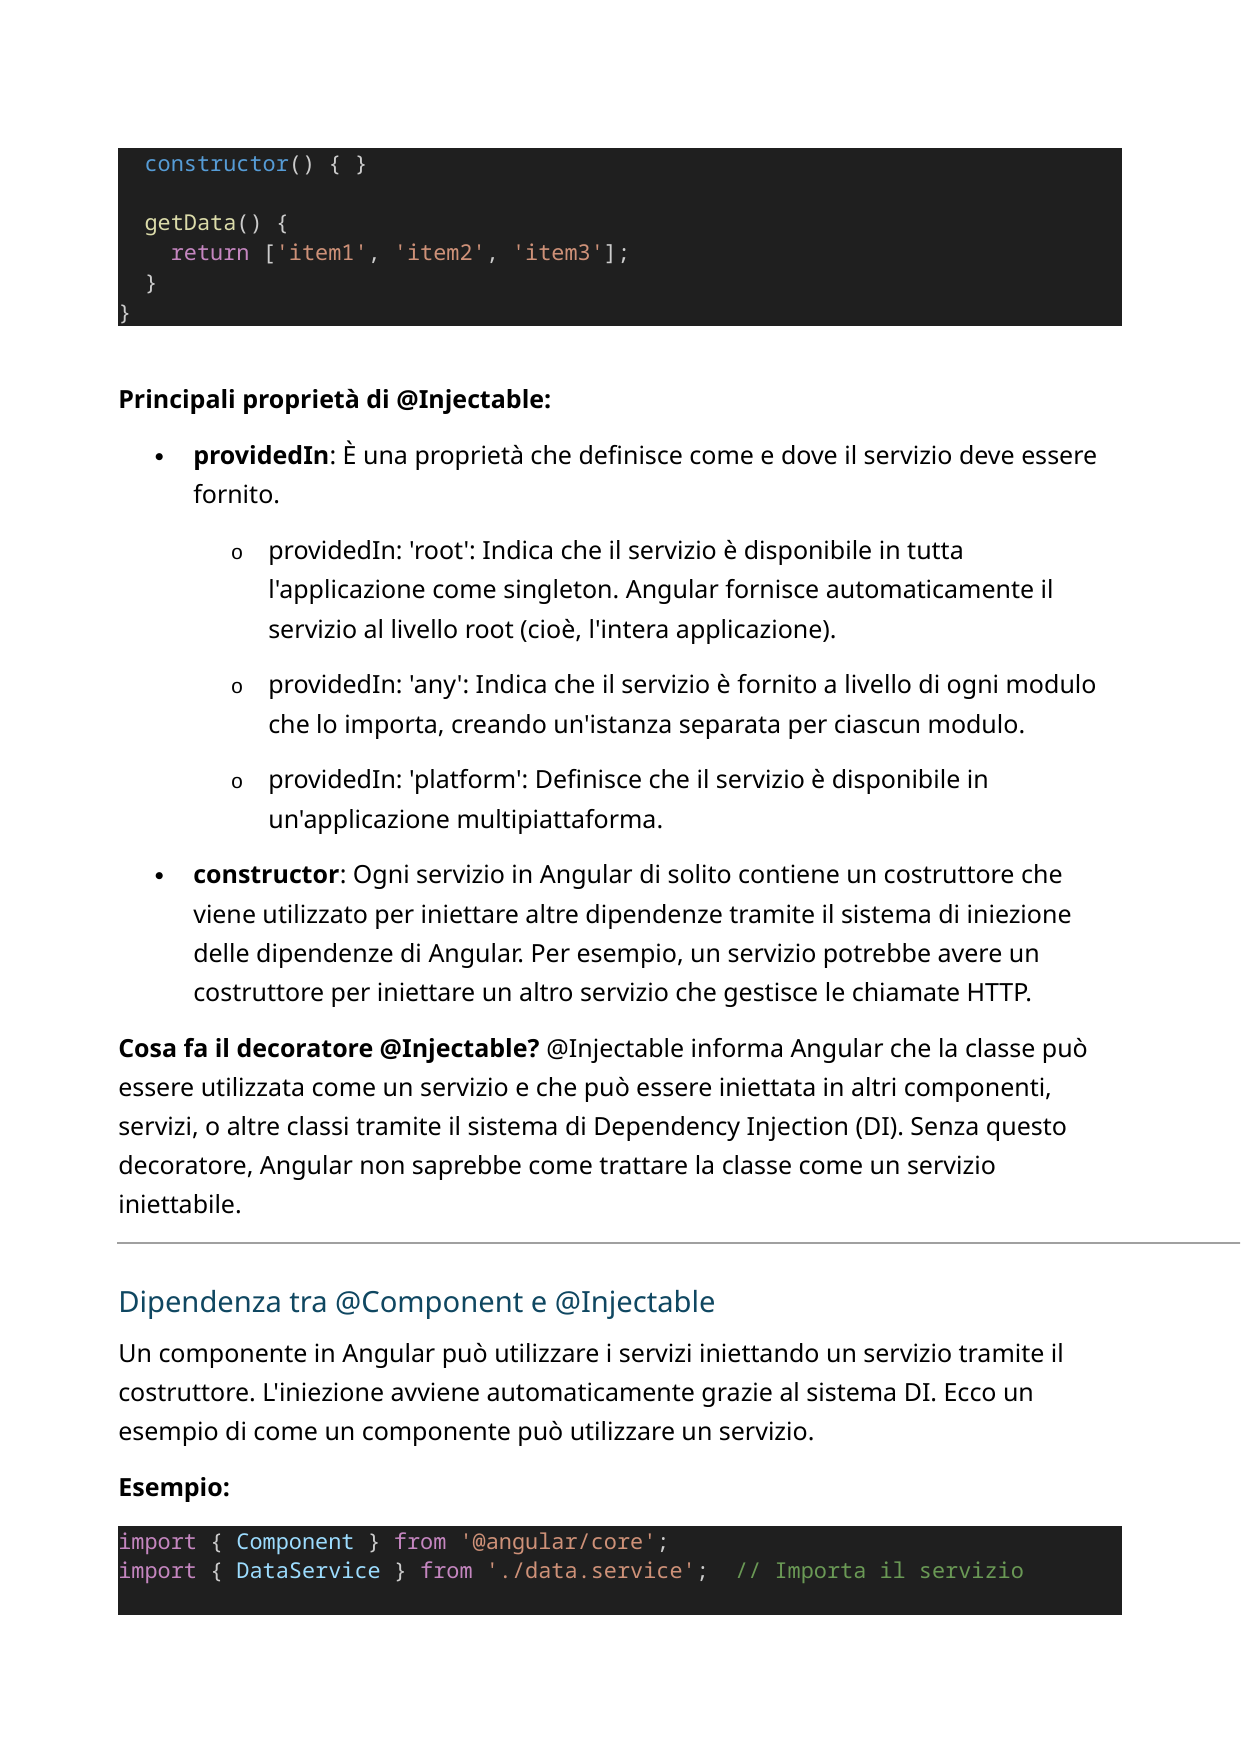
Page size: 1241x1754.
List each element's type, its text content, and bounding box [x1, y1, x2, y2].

text } [118, 297, 1122, 326]
text getData() { [118, 207, 1122, 237]
text Esempio: [118, 1470, 1122, 1504]
list providedIn: È una proprietà che definisce come e dove il servizio deve essere fornito. [156, 438, 1122, 511]
text Un componente in Angular può utilizzare i servizi iniettando un servizio tramite il costruttore. L'iniezione avviene automaticamente grazie al sistema DI. Ecco un esempio di come un componente può utilizzare un servizio. [118, 1336, 1122, 1448]
subtitle Dipendenza tra @Component e @Injectable [118, 1282, 1122, 1321]
text constructor() { } [118, 148, 1122, 177]
text return ['item1', 'item2', 'item3']; [118, 237, 1122, 267]
list constructor: Ogni servizio in Angular di solito contiene un costruttore che viene utilizzato per iniettare altre dipendenze tramite il sistema di iniezione delle dipendenze di Angular. Per esempio, un servizio potrebbe avere un costruttore per iniettare un altro servizio che gestisce le chiamate HTTP. [156, 857, 1122, 1009]
list providedIn: 'platform': Definisce che il servizio è disponibile in un'applicazione multipiattaforma. [231, 762, 1122, 835]
list providedIn: 'any': Indica che il servizio è fornito a livello di ogni modulo che lo importa, creando un'istanza separata per ciascun modulo. [231, 667, 1122, 740]
text Principali proprietà di @Injectable: [118, 382, 1122, 416]
text Cosa fa il decoratore @Injectable? @Injectable informa Angular che la classe può essere utilizzata come un servizio e che può essere iniettata in altri componenti, servizi, o altre classi tramite il sistema di Dependency Injection (DI). Senza questo decoratore, Angular non saprebbe come trattare la classe come un servizio iniettabile. [118, 1031, 1122, 1221]
text } [118, 267, 1122, 297]
text import { DataService } from './data.service'; // Importa il servizio [118, 1556, 1122, 1585]
list providedIn: 'root': Indica che il servizio è disponibile in tutta l'applicazione come singleton. Angular fornisce automaticamente il servizio al livello root (cioè, l'intera applicazione). [231, 533, 1122, 645]
text import { Component } from '@angular/core'; [118, 1526, 1122, 1556]
